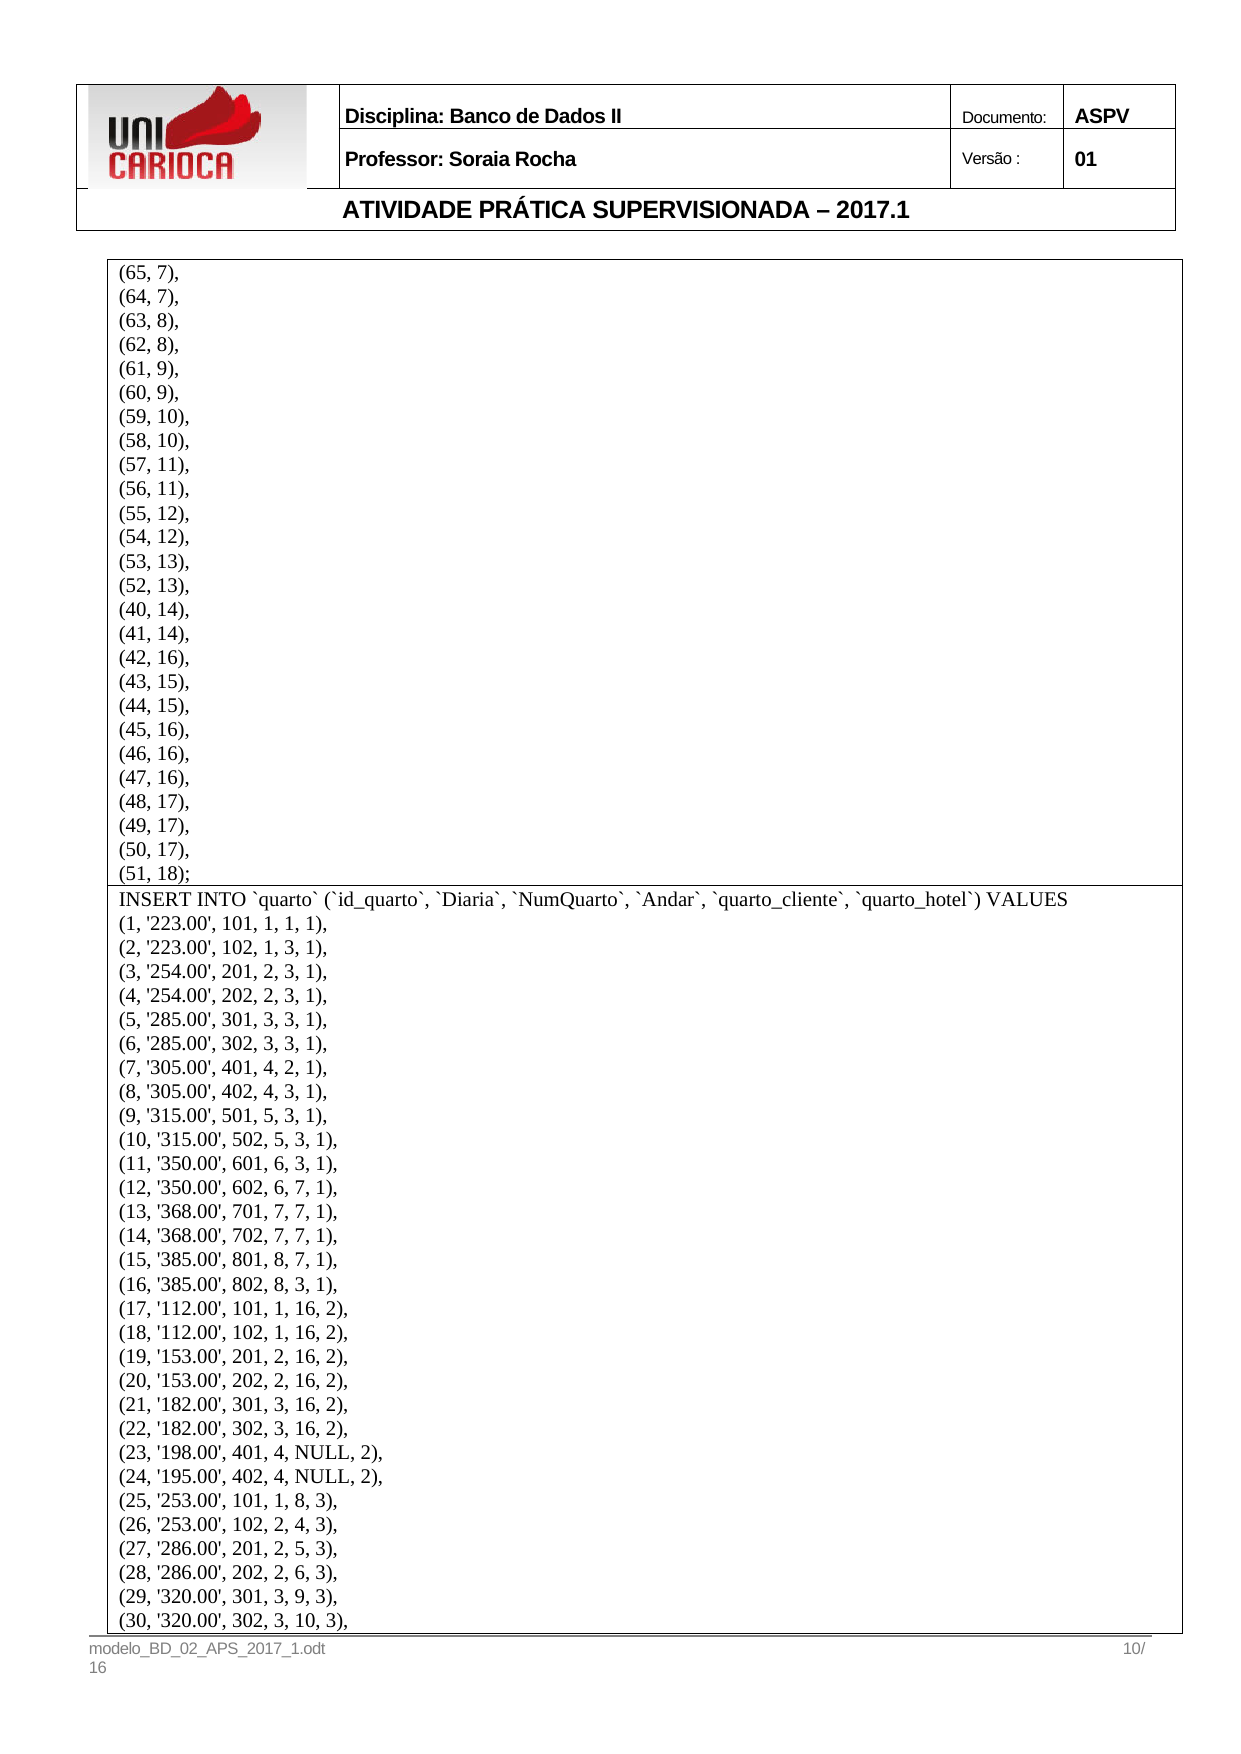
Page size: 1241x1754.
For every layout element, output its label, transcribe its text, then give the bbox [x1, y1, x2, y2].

table_cell (65, 7), (64, 7), (63, 8), (62, 8), (61, 9), (60, 9), (59, 10), (58, 10), (57, 11), (56, 11), (55, 12), (54, 12), (53, 13), (52, 13), (40, 14), (41, 14), (42, 16), (43, 15), (44, 15), (45, 16), (46, 16), (47, 16), (48, 17), (49, 17), (50, 17), (51, 18); [108, 260, 1182, 885]
picture [88, 85, 307, 189]
table_cell INSERT INTO `quarto` (`id_quarto`, `Diaria`, `NumQuarto`, `Andar`, `quarto_cliente`, `quarto_hotel`) VALUES (1, '223.00', 101, 1, 1, 1), (2, '223.00', 102, 1, 3, 1), (3, '254.00', 201, 2, 3, 1), (4, '254.00', 202, 2, 3, 1), (5, '285.00', 301, 3, 3, 1), (6, '285.00', 302, 3, 3, 1), (7, '305.00', 401, 4, 2, 1), (8, '305.00', 402, 4, 3, 1), (9, '315.00', 501, 5, 3, 1), (10, '315.00', 502, 5, 3, 1), (11, '350.00', 601, 6, 3, 1), (12, '350.00', 602, 6, 7, 1), (13, '368.00', 701, 7, 7, 1), (14, '368.00', 702, 7, 7, 1), (15, '385.00', 801, 8, 7, 1), (16, '385.00', 802, 8, 3, 1), (17, '112.00', 101, 1, 16, 2), (18, '112.00', 102, 1, 16, 2), (19, '153.00', 201, 2, 16, 2), (20, '153.00', 202, 2, 16, 2), (21, '182.00', 301, 3, 16, 2), (22, '182.00', 302, 3, 16, 2), (23, '198.00', 401, 4, NULL, 2), (24, '195.00', 402, 4, NULL, 2), (25, '253.00', 101, 1, 8, 3), (26, '253.00', 102, 2, 4, 3), (27, '286.00', 201, 2, 5, 3), (28, '286.00', 202, 2, 6, 3), (29, '320.00', 301, 3, 9, 3), (30, '320.00', 302, 3, 10, 3), [108, 886, 1182, 1632]
